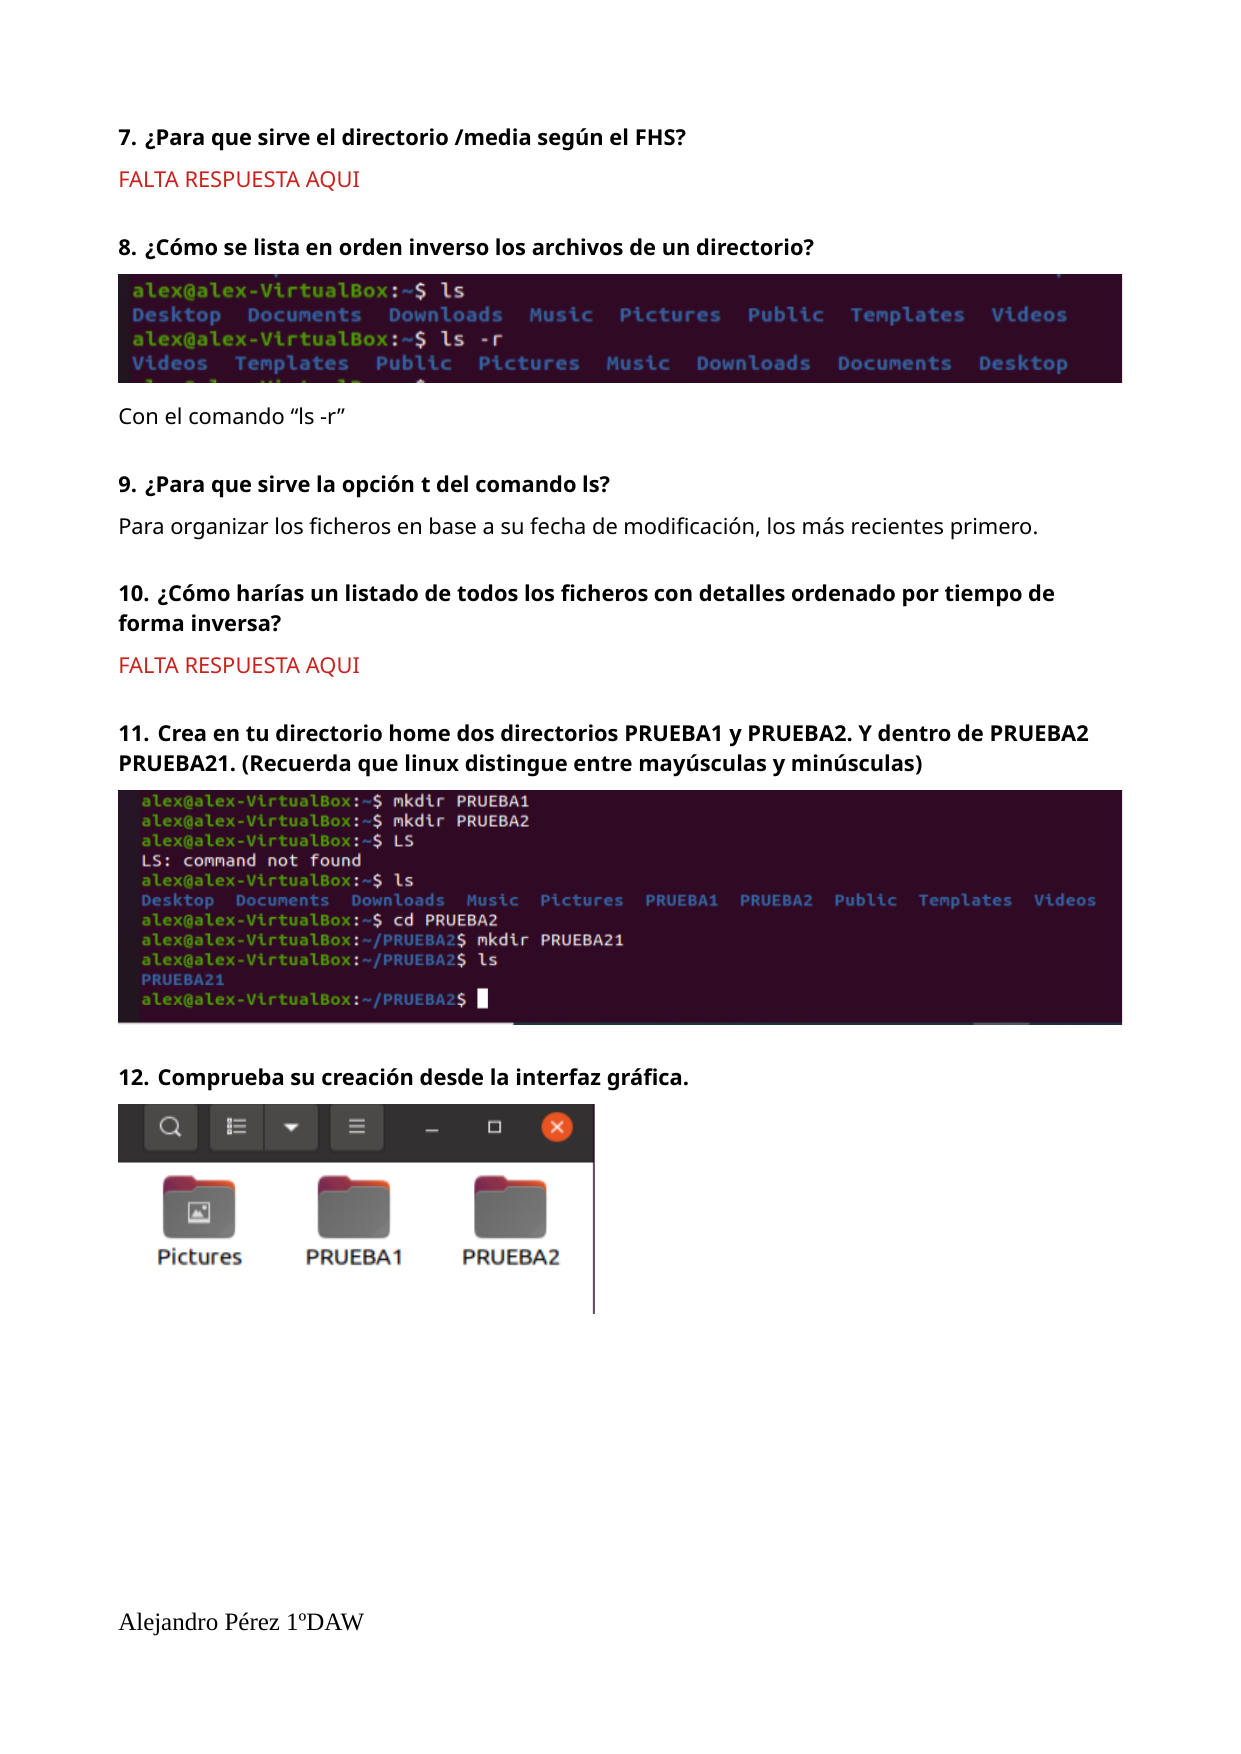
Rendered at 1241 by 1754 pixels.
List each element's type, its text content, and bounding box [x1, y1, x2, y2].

text FALTA RESPUESTA AQUI [118, 650, 1122, 680]
subtitle 8. ¿Cómo se lista en orden inverso los archivos de un directorio? [118, 228, 1122, 262]
picture [118, 274, 1123, 383]
subtitle 12. Comprueba su creación desde la interfaz gráfica. [118, 1058, 1122, 1092]
subtitle 10. ¿Cómo harías un listado de todos los ficheros con detalles ordenado por tiempo de forma inversa? [118, 574, 1122, 638]
picture [118, 1104, 595, 1314]
subtitle 9. ¿Para que sirve la opción ­t del comando ls? [118, 464, 1122, 498]
text Con el comando “ls -r” [118, 401, 1122, 431]
text Para organizar los ficheros en base a su fecha de modificación, los más recientes primero. [118, 511, 1122, 541]
text FALTA RESPUESTA AQUI [118, 164, 1122, 194]
subtitle 7. ¿Para que sirve el directorio /media según el FHS? [118, 118, 1122, 152]
subtitle 11. Crea en tu directorio home dos directorios PRUEBA1 y PRUEBA2. Y dentro de PRUEBA2 PRUEBA21. (Recuerda que linux distingue entre mayúsculas y minúsculas) [118, 714, 1122, 777]
picture [118, 790, 1123, 1025]
